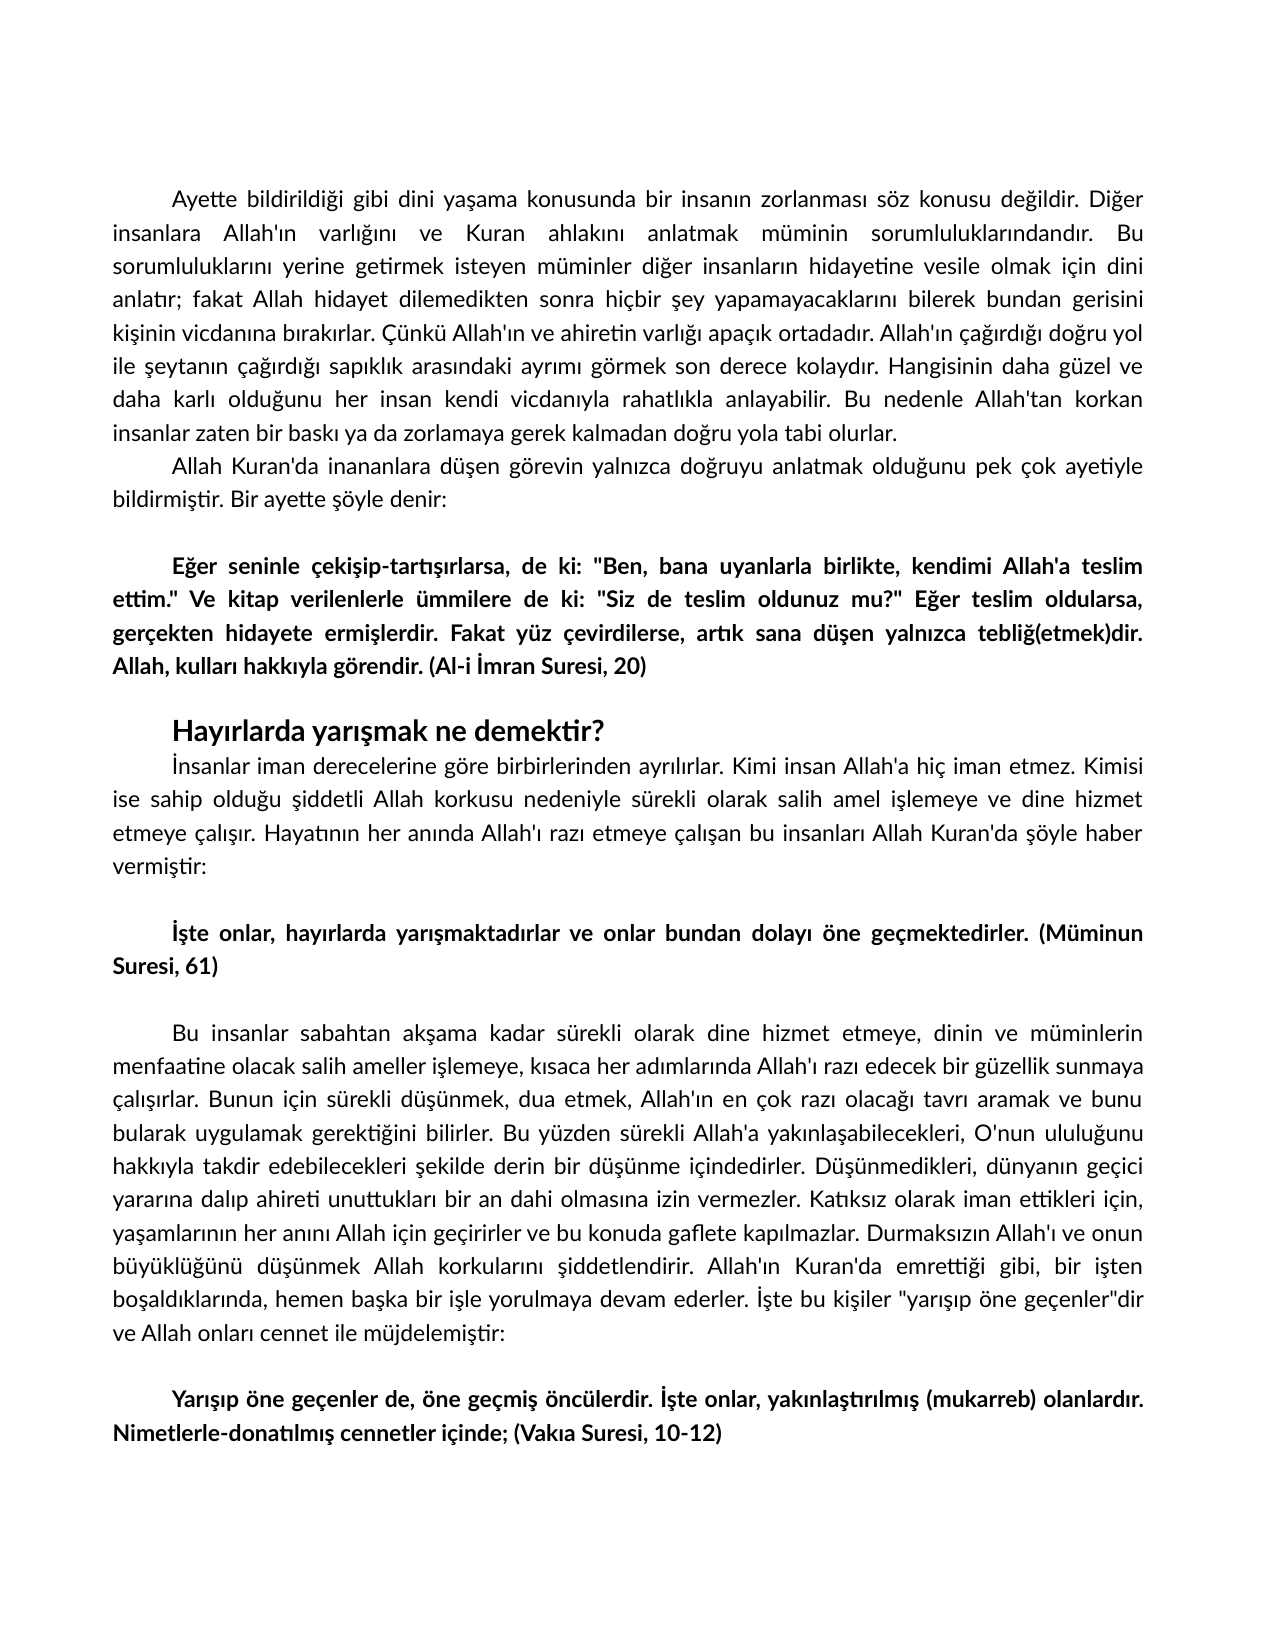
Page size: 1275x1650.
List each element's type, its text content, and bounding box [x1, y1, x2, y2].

text Ayette bildirildiği gibi dini yaşama konusunda bir insanın zorlanması söz konusu değildir. Diğer insanlara Allah'ın varlığını ve Kuran ahlakını anlatmak müminin sorumluluklarındandır. Bu sorumluluklarını yerine getirmek isteyen müminler diğer insanların hidayetine vesile olmak için dini anlatır; fakat Allah hidayet dilemedikten sonra hiçbir şey yapamayacaklarını bilerek bundan gerisini kişinin vicdanına bırakırlar. Çünkü Allah'ın ve ahiretin varlığı apaçık ortadadır. Allah'ın çağırdığı doğru yol ile şeytanın çağırdığı sapıklık arasındaki ayrımı görmek son derece kolaydır. Hangisinin daha güzel ve daha karlı olduğunu her insan kendi vicdanıyla rahatlıkla anlayabilir. Bu nedenle Allah'tan korkan insanlar zaten bir baskı ya da zorlamaya gerek kalmadan doğru yola tabi olurlar. [112, 181, 1145, 448]
text İnsanlar iman derecelerine göre birbirlerinden ayrılırlar. Kimi insan Allah'a hiç iman etmez. Kimisi ise sahip olduğu şiddetli Allah korkusu nedeniyle sürekli olarak salih amel işlemeye ve dine hizmet etmeye çalışır. Hayatının her anında Allah'ı razı etmeye çalışan bu insanları Allah Kuran'da şöyle haber vermiştir: [112, 748, 1145, 881]
text İşte onlar, hayırlarda yarışmaktadırlar ve onlar bundan dolayı öne geçmektedirler. (Müminun Suresi, 61) [112, 914, 1145, 981]
text Yarışıp öne geçenler de, öne geçmiş öncülerdir. İşte onlar, yakınlaştırılmış (mukarreb) olanlardır. Nimetlerle-donatılmış cennetler içinde; (Vakıa Suresi, 10-12) [112, 1381, 1145, 1448]
text Allah Kuran'da inananlara düşen görevin yalnızca doğruyu anlatmak olduğunu pek çok ayetiyle bildirmiştir. Bir ayette şöyle denir: [112, 448, 1145, 514]
text Hayırlarda yarışmak ne demektir? [112, 714, 1145, 748]
text Bu insanlar sabahtan akşama kadar sürekli olarak dine hizmet etmeye, dinin ve müminlerin menfaatine olacak salih ameller işlemeye, kısaca her adımlarında Allah'ı razı edecek bir güzellik sunmaya çalışırlar. Bunun için sürekli düşünmek, dua etmek, Allah'ın en çok razı olacağı tavrı aramak ve bunu bularak uygulamak gerektiğini bilirler. Bu yüzden sürekli Allah'a yakınlaşabilecekleri, O'nun ululuğunu hakkıyla takdir edebilecekleri şekilde derin bir düşünme içindedirler. Düşünmedikleri, dünyanın geçici yararına dalıp ahireti unuttukları bir an dahi olmasına izin vermezler. Katıksız olarak iman ettikleri için, yaşamlarının her anını Allah için geçirirler ve bu konuda gaflete kapılmazlar. Durmaksızın Allah'ı ve onun büyüklüğünü düşünmek Allah korkularını şiddetlendirir. Allah'ın Kuran'da emrettiği gibi, bir işten boşaldıklarında, hemen başka bir işle yorulmaya devam ederler. İşte bu kişiler "yarışıp öne geçenler"dir ve Allah onları cennet ile müjdelemiştir: [112, 1014, 1145, 1348]
text Eğer seninle çekişip-tartışırlarsa, de ki: "Ben, bana uyanlarla birlikte, kendimi Allah'a teslim ettim." Ve kitap verilenlerle ümmilere de ki: "Siz de teslim oldunuz mu?" Eğer teslim oldularsa, gerçekten hidayete ermişlerdir. Fakat yüz çevirdilerse, artık sana düşen yalnızca tebliğ(etmek)dir. Allah, kulları hakkıyla görendir. (Al-i İmran Suresi, 20) [112, 548, 1145, 681]
